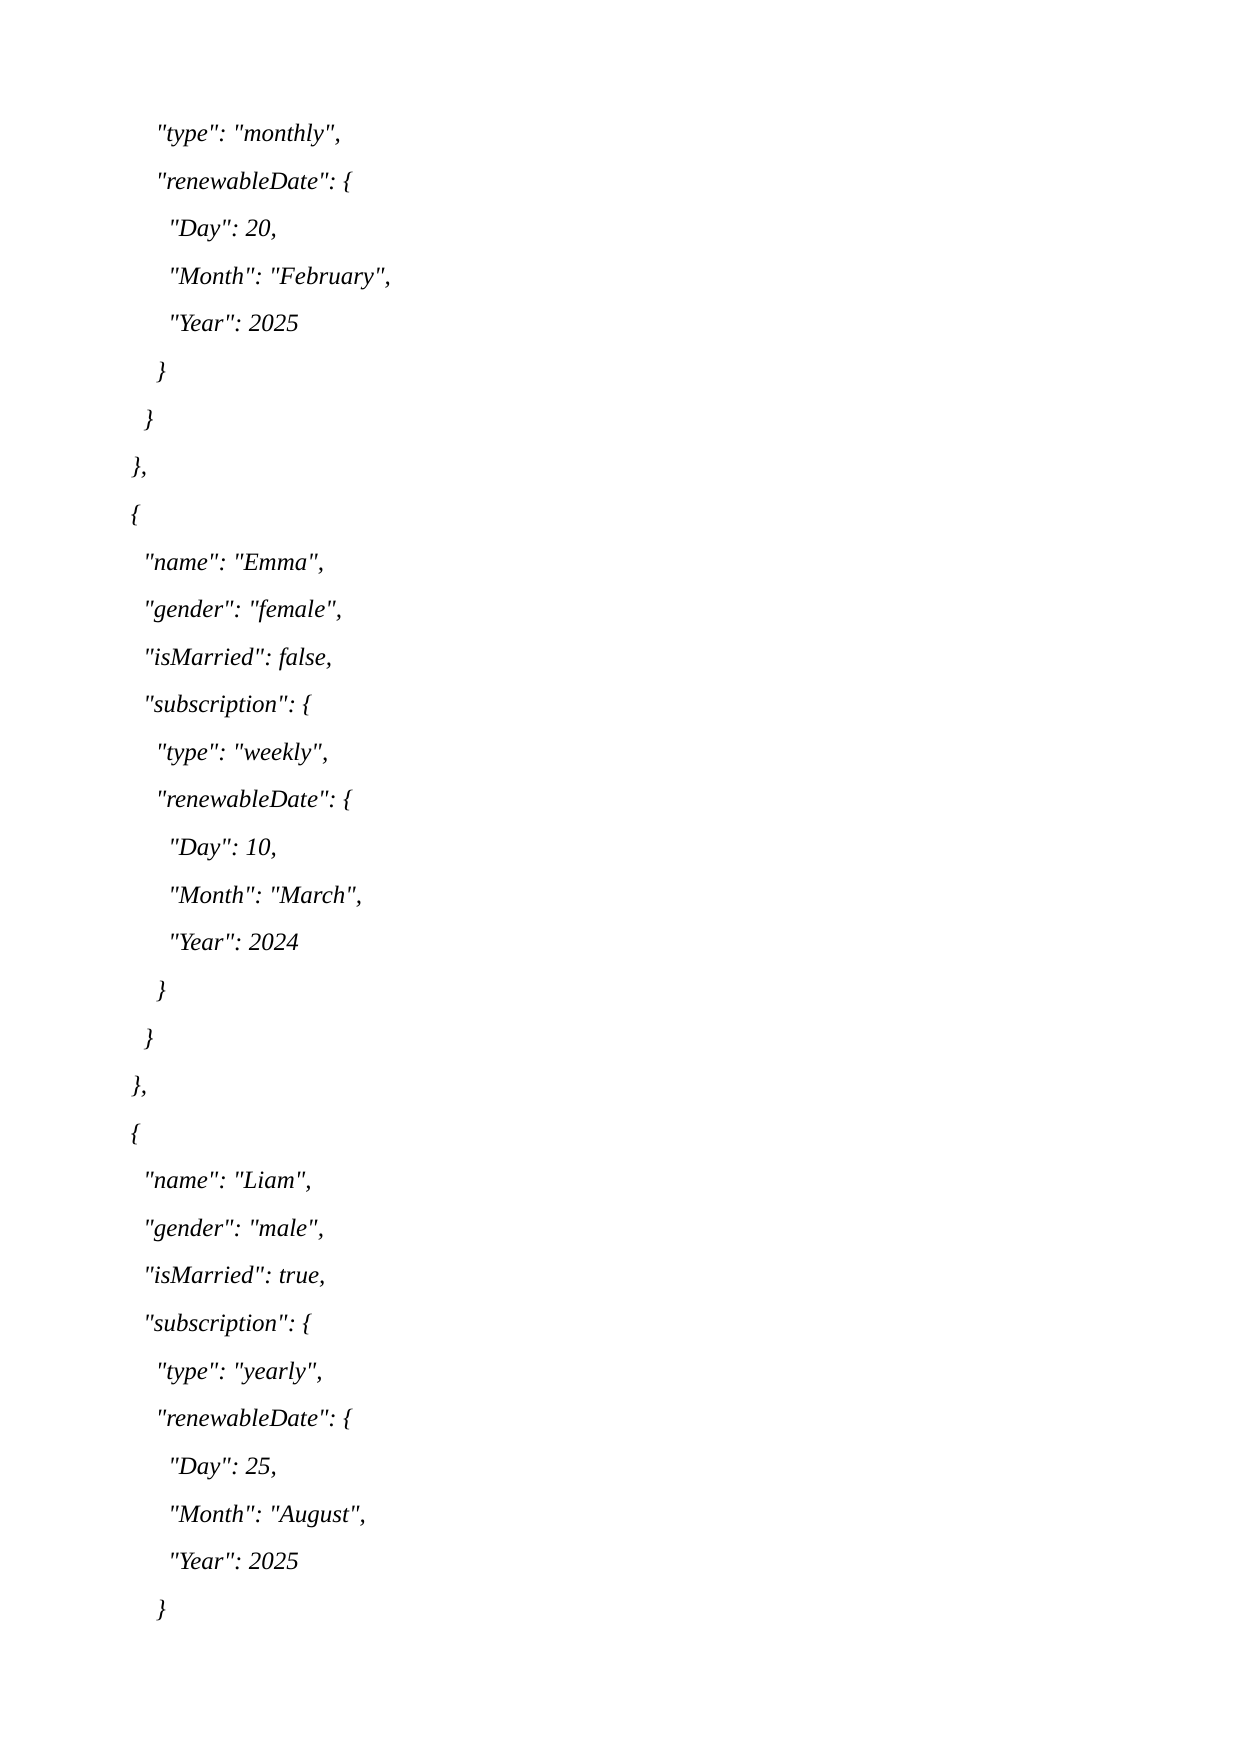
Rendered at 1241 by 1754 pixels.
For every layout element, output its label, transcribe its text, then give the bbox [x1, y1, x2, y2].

text } [118, 975, 1122, 1004]
text "type": "weekly", [118, 737, 1122, 766]
text "Month": "August", [118, 1499, 1122, 1527]
text { [118, 499, 1122, 528]
text }, [118, 451, 1122, 480]
text "Day": 20, [118, 213, 1122, 242]
text }, [118, 1070, 1122, 1099]
text "Year": 2025 [118, 1546, 1122, 1575]
text } [118, 1023, 1122, 1051]
text "Month": "March", [118, 880, 1122, 908]
text "Day": 10, [118, 832, 1122, 861]
text "gender": "female", [118, 594, 1122, 623]
text "Year": 2025 [118, 308, 1122, 337]
text "renewableDate": { [118, 1403, 1122, 1432]
text "isMarried": true, [118, 1261, 1122, 1289]
text "subscription": { [118, 1308, 1122, 1337]
text "subscription": { [118, 689, 1122, 718]
text "type": "yearly", [118, 1356, 1122, 1384]
text "name": "Liam", [118, 1165, 1122, 1194]
text "type": "monthly", [118, 118, 1122, 147]
text } [118, 404, 1122, 432]
text "Month": "February", [118, 261, 1122, 290]
text "name": "Emma", [118, 547, 1122, 575]
text "isMarried": false, [118, 642, 1122, 671]
text } [118, 356, 1122, 385]
text "gender": "male", [118, 1213, 1122, 1242]
text } [118, 1594, 1122, 1623]
text "renewableDate": { [118, 784, 1122, 813]
text { [118, 1118, 1122, 1147]
text "renewableDate": { [118, 166, 1122, 194]
text "Year": 2024 [118, 927, 1122, 956]
text "Day": 25, [118, 1451, 1122, 1480]
